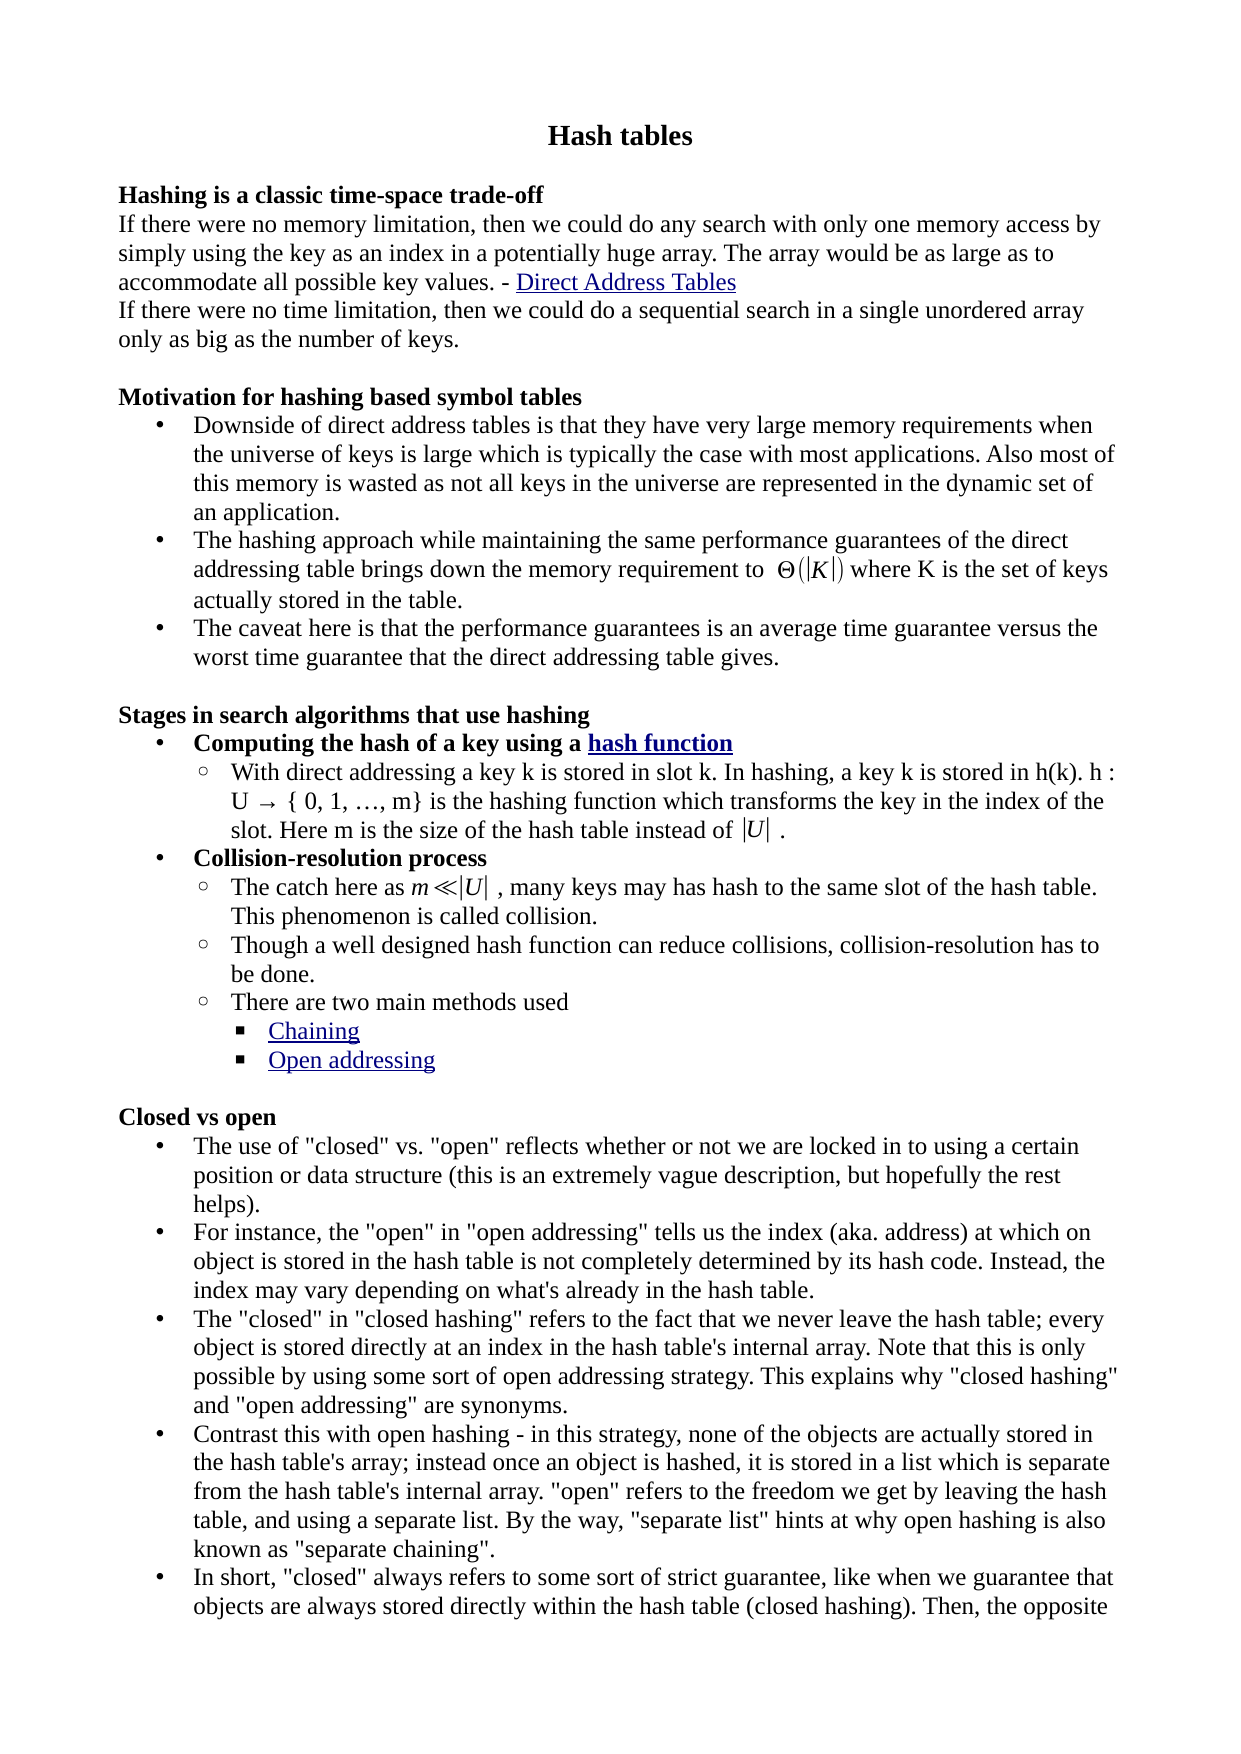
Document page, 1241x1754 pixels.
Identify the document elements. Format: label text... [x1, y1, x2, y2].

list Computing the hash of a key using a hash function [156, 728, 1122, 757]
list Open addressing [231, 1045, 1122, 1074]
list There are two main methods used [193, 987, 1122, 1016]
list The hashing approach while maintaining the same performance guarantees of the direct addressing table brings down the memory requirement to where K is the set of keys actually stored in the table. [156, 525, 1122, 613]
list In short, "closed" always refers to some sort of strict guarantee, like when we guarantee that objects are always stored directly within the hash table (closed hashing). Then, the opposite [156, 1562, 1122, 1620]
text Hash tables [118, 118, 1122, 152]
list The "closed" in "closed hashing" refers to the fact that we never leave the hash table; every object is stored directly at an index in the hash table's internal array. Note that this is only possible by using some sort of open addressing strategy. This explains why "closed hashing" and "open addressing" are synonyms. [156, 1304, 1122, 1419]
text Hashing is a classic time-space trade-off [118, 180, 1122, 209]
text If there were no time limitation, then we could do a sequential search in a single unordered array only as big as the number of keys. [118, 295, 1122, 353]
list For instance, the "open" in "open addressing" tells us the index (aka. address) at which on object is stored in the hash table is not completely determined by its hash code. Instead, the index may vary depending on what's already in the hash table. [156, 1217, 1122, 1304]
list The caveat here is that the performance guarantees is an average time guarantee versus the worst time guarantee that the direct addressing table gives. [156, 613, 1122, 671]
list Though a well designed hash function can reduce collisions, collision-resolution has to be done. [193, 930, 1122, 987]
text Motivation for hashing based symbol tables [118, 382, 1122, 410]
list Chaining [231, 1016, 1122, 1045]
list The catch here as, many keys may has hash to the same slot of the hash table. This phenomenon is called collision. [193, 872, 1122, 930]
list Downside of direct address tables is that they have very large memory requirements when the universe of keys is large which is typically the case with most applications. Also most of this memory is wasted as not all keys in the universe are represented in the dynamic set of an application. [156, 410, 1122, 525]
list The use of "closed" vs. "open" reflects whether or not we are locked in to using a certain position or data structure (this is an extremely vague description, but hopefully the rest helps). [156, 1131, 1122, 1217]
list With direct addressing a key k is stored in slot k. In hashing, a key k is stored in h(k). h : U → { 0, 1, …, m} is the hashing function which transforms the key in the index of the slot. Here m is the size of the hash table instead of. [193, 757, 1122, 843]
text Stages in search algorithms that use hashing [118, 700, 1122, 728]
list Contrast this with open hashing - in this strategy, none of the objects are actually stored in the hash table's array; instead once an object is hashed, it is stored in a list which is separate from the hash table's internal array. "open" refers to the freedom we get by leaving the hash table, and using a separate list. By the way, "separate list" hints at why open hashing is also known as "separate chaining". [156, 1419, 1122, 1562]
text Closed vs open [118, 1102, 1122, 1131]
text If there were no memory limitation, then we could do any search with only one memory access by simply using the key as an index in a potentially huge array. The array would be as large as to accommodate all possible key values. - Direct Address Tables [118, 209, 1122, 295]
list Collision-resolution process [156, 843, 1122, 872]
